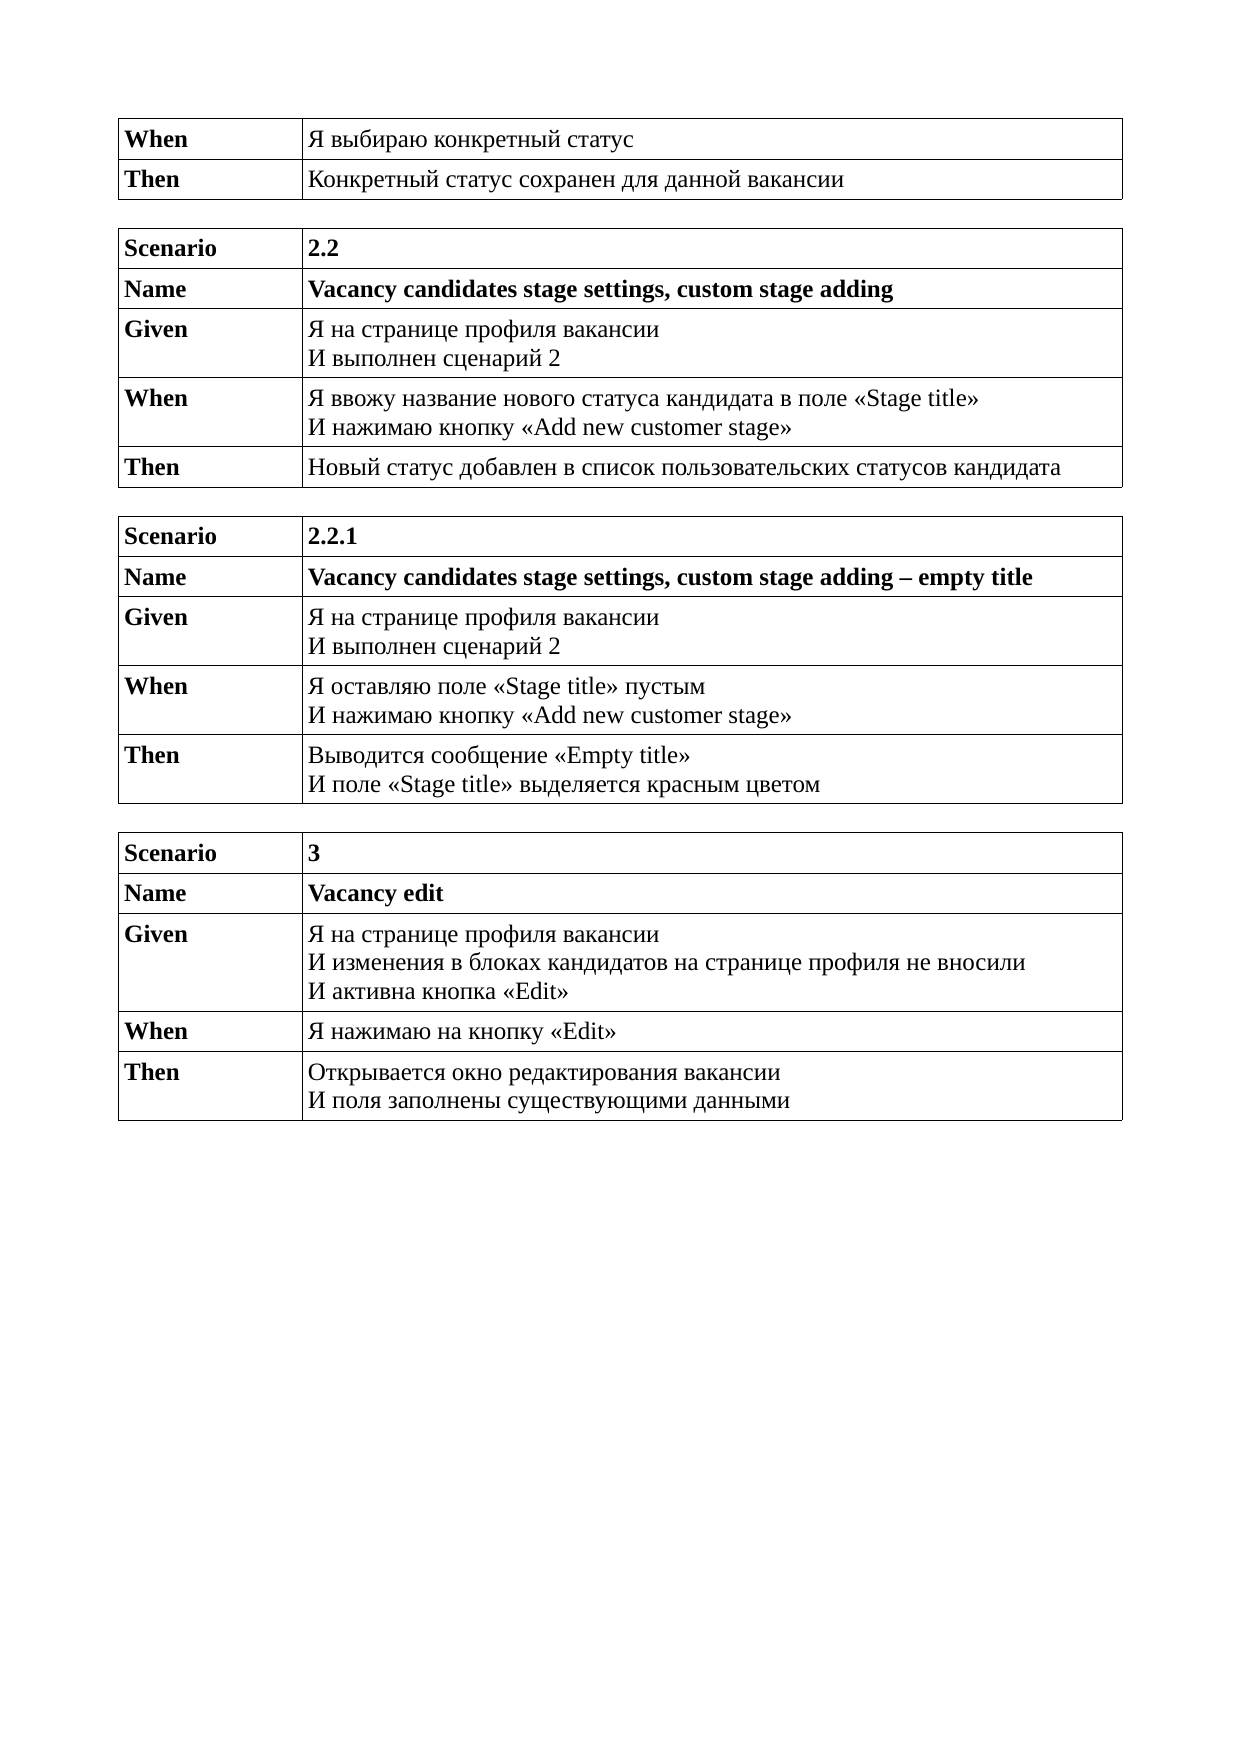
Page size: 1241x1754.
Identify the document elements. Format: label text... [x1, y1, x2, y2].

table_cell Новый статус добавлен в список пользовательских статусов кандидата [303, 447, 1122, 487]
table_cell Я нажимаю на кнопку «Edit» [303, 1012, 1122, 1051]
table_header 3 [303, 833, 1122, 872]
table_cell Конкретный статус сохранен для данной вакансии [303, 160, 1122, 199]
table_cell When [119, 378, 302, 446]
table_cell When [119, 666, 302, 734]
table_header 2.2 [303, 229, 1122, 268]
table_cell Я на странице профиля вакансии И выполнен сценарий 2 [303, 597, 1122, 665]
table_header Scenario [119, 229, 302, 268]
table_header Scenario [119, 517, 302, 556]
table_cell Я выбираю конкретный статус [303, 119, 1122, 158]
table_cell Выводится сообщение «Empty title» И поле «Stage title» выделяется красным цветом [303, 735, 1122, 803]
table_cell When [119, 1012, 302, 1051]
table_header Scenario [119, 833, 302, 872]
table_cell When [119, 119, 302, 158]
table_cell Vacancy candidates stage settings, custom stage adding [303, 269, 1122, 308]
table_header 2.2.1 [303, 517, 1122, 556]
table_cell Я оставляю поле «Stage title» пустым И нажимаю кнопку «Add new customer stage» [303, 666, 1122, 734]
table_cell Name [119, 269, 302, 308]
table_cell Я на странице профиля вакансии И выполнен сценарий 2 [303, 309, 1122, 377]
table_cell Name [119, 557, 302, 596]
table_cell Vacancy candidates stage settings, custom stage adding – empty title [303, 557, 1122, 596]
table_cell Then [119, 735, 302, 803]
table_cell Given [119, 597, 302, 665]
table_cell Я на странице профиля вакансии И изменения в блоках кандидатов на странице профиля не вносили И активна кнопка «Edit» [303, 914, 1122, 1011]
table_cell Then [119, 160, 302, 199]
table_cell Then [119, 447, 302, 487]
table_cell Vacancy edit [303, 874, 1122, 913]
table_cell Given [119, 914, 302, 1011]
table_cell Name [119, 874, 302, 913]
table_cell Открывается окно редактирования вакансии И поля заполнены существующими данными [303, 1052, 1122, 1120]
table_cell Given [119, 309, 302, 377]
table_cell Then [119, 1052, 302, 1120]
table_cell Я ввожу название нового статуса кандидата в поле «Stage title» И нажимаю кнопку «Add new customer stage» [303, 378, 1122, 446]
